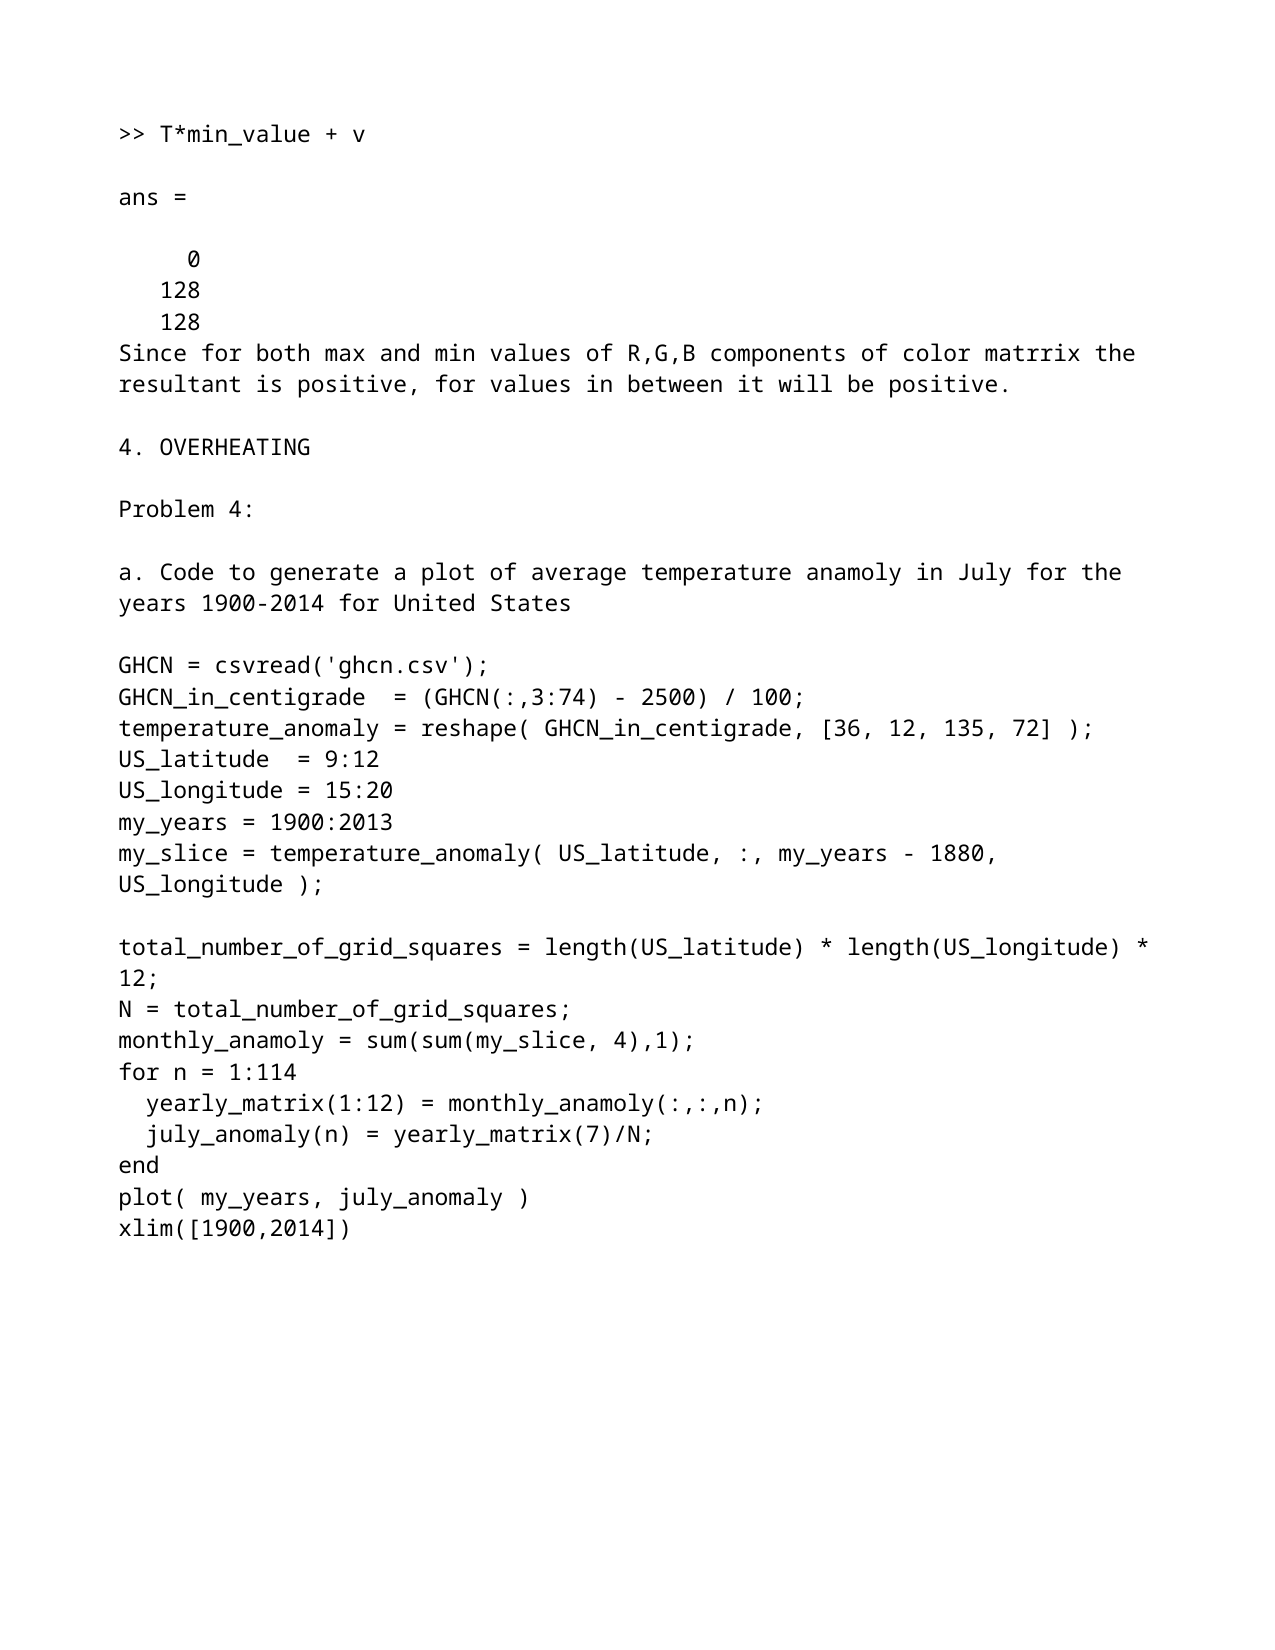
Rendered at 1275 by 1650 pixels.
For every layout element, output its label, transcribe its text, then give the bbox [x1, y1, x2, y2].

text ans = [118, 181, 1157, 212]
text total_number_of_grid_squares = length(US_latitude) * length(US_longitude) * 12; [118, 931, 1157, 993]
text xlim([1900,2014]) [118, 1212, 1157, 1243]
text >> T*min_value + v [118, 118, 1157, 149]
text july_anomaly(n) = yearly_matrix(7)/N; [118, 1118, 1157, 1149]
text US_latitude = 9:12 [118, 743, 1157, 774]
text yearly_matrix(1:12) = monthly_anamoly(:,:,n); [118, 1087, 1157, 1118]
text GHCN = csvread('ghcn.csv'); [118, 649, 1157, 681]
text for n = 1:114 [118, 1056, 1157, 1087]
text Problem 4: [118, 493, 1157, 524]
text end [118, 1149, 1157, 1181]
text 0 [118, 243, 1157, 274]
text my_years = 1900:2013 [118, 806, 1157, 837]
text monthly_anamoly = sum(sum(my_slice, 4),1); [118, 1024, 1157, 1056]
text temperature_anomaly = reshape( GHCN_in_centigrade, [36, 12, 135, 72] ); [118, 712, 1157, 743]
text Since for both max and min values of R,G,B components of color matrrix the resultant is positive, for values in between it will be positive. [118, 337, 1157, 399]
text 128 [118, 274, 1157, 306]
text 128 [118, 306, 1157, 337]
text a. Code to generate a plot of average temperature anamoly in July for the years 1900-2014 for United States [118, 556, 1157, 618]
text plot( my_years, july_anomaly ) [118, 1181, 1157, 1212]
text GHCN_in_centigrade = (GHCN(:,3:74) - 2500) / 100; [118, 681, 1157, 712]
text US_longitude = 15:20 [118, 774, 1157, 806]
text 4. OVERHEATING [118, 431, 1157, 462]
text N = total_number_of_grid_squares; [118, 993, 1157, 1024]
text my_slice = temperature_anomaly( US_latitude, :, my_years - 1880, US_longitude ); [118, 837, 1157, 899]
